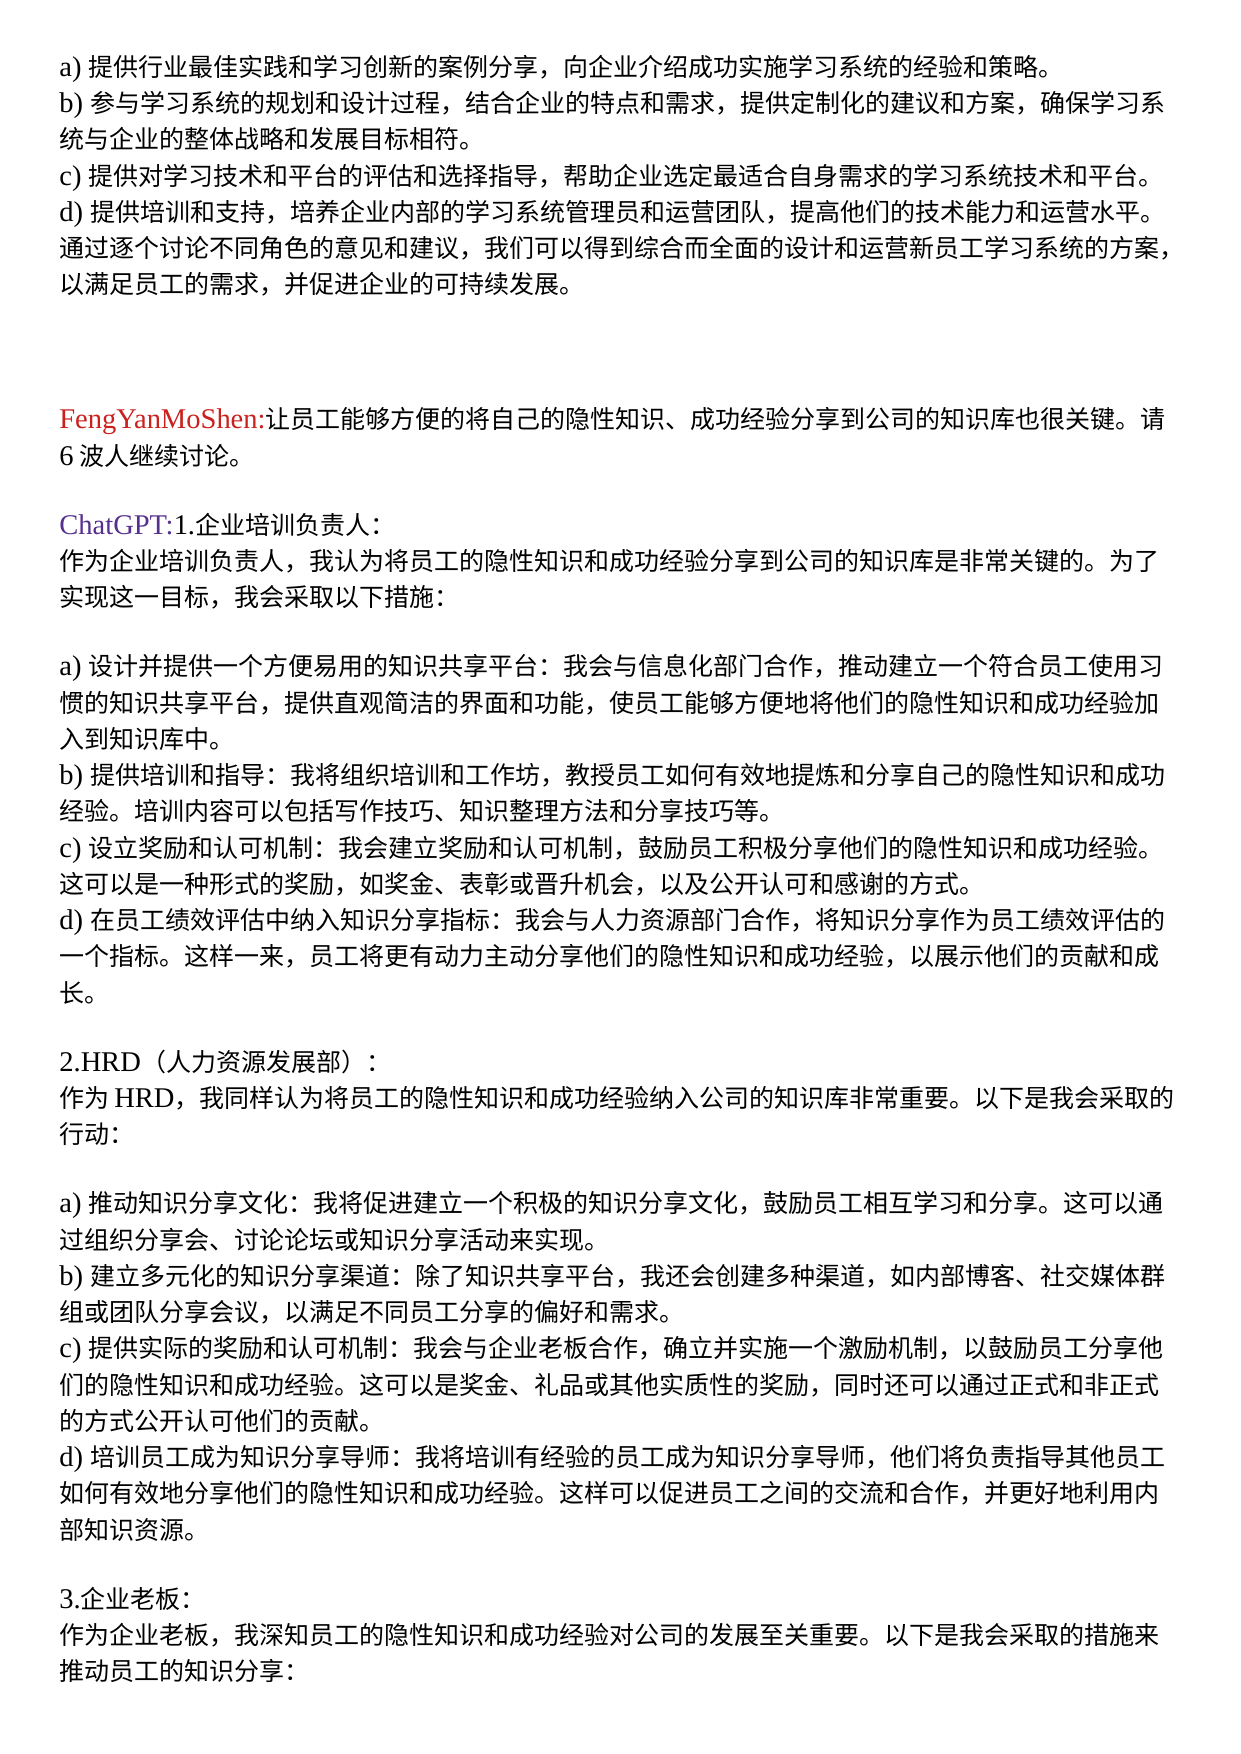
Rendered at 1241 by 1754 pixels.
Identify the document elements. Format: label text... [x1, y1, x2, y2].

text d) 在员工绩效评估中纳入知识分享指标：我会与人力资源部门合作，将知识分享作为员工绩效评估的一个指标。这样一来，员工将更有动力主动分享他们的隐性知识和成功经验，以展示他们的贡献和成长。 [59, 901, 1181, 1009]
text 作为HRD，我同样认为将员工的隐性知识和成功经验纳入公司的知识库非常重要。以下是我会采取的行动： [59, 1078, 1181, 1151]
text a) 提供行业最佳实践和学习创新的案例分享，向企业介绍成功实施学习系统的经验和策略。 [59, 47, 1181, 83]
text FengYanMoShen:让员工能够方便的将自己的隐性知识、成功经验分享到公司的知识库也很关键。请6波人继续讨论。 [59, 400, 1181, 472]
text 通过逐个讨论不同角色的意见和建议，我们可以得到综合而全面的设计和运营新员工学习系统的方案，以满足员工的需求，并促进企业的可持续发展。 [59, 228, 1181, 301]
text b) 提供培训和指导：我将组织培训和工作坊，教授员工如何有效地提炼和分享自己的隐性知识和成功经验。培训内容可以包括写作技巧、知识整理方法和分享技巧等。 [59, 756, 1181, 828]
text ChatGPT:1.企业培训负责人： [59, 505, 1181, 541]
text b) 参与学习系统的规划和设计过程，结合企业的特点和需求，提供定制化的建议和方案，确保学习系统与企业的整体战略和发展目标相符。 [59, 83, 1181, 156]
text a) 推动知识分享文化：我将促进建立一个积极的知识分享文化，鼓励员工相互学习和分享。这可以通过组织分享会、讨论论坛或知识分享活动来实现。 [59, 1184, 1181, 1256]
text 2.HRD（人力资源发展部）： [59, 1042, 1181, 1078]
text c) 提供实际的奖励和认可机制：我会与企业老板合作，确立并实施一个激励机制，以鼓励员工分享他们的隐性知识和成功经验。这可以是奖金、礼品或其他实质性的奖励，同时还可以通过正式和非正式的方式公开认可他们的贡献。 [59, 1329, 1181, 1438]
text d) 提供培训和支持，培养企业内部的学习系统管理员和运营团队，提高他们的技术能力和运营水平。 [59, 192, 1181, 228]
text d) 培训员工成为知识分享导师：我将培训有经验的员工成为知识分享导师，他们将负责指导其他员工如何有效地分享他们的隐性知识和成功经验。这样可以促进员工之间的交流和合作，并更好地利用内部知识资源。 [59, 1438, 1181, 1546]
text 作为企业老板，我深知员工的隐性知识和成功经验对公司的发展至关重要。以下是我会采取的措施来推动员工的知识分享： [59, 1616, 1181, 1688]
text a) 设计并提供一个方便易用的知识共享平台：我会与信息化部门合作，推动建立一个符合员工使用习惯的知识共享平台，提供直观简洁的界面和功能，使员工能够方便地将他们的隐性知识和成功经验加入到知识库中。 [59, 647, 1181, 756]
text 作为企业培训负责人，我认为将员工的隐性知识和成功经验分享到公司的知识库是非常关键的。为了实现这一目标，我会采取以下措施： [59, 541, 1181, 614]
text c) 提供对学习技术和平台的评估和选择指导，帮助企业选定最适合自身需求的学习系统技术和平台。 [59, 156, 1181, 192]
text 3.企业老板： [59, 1579, 1181, 1616]
text b) 建立多元化的知识分享渠道：除了知识共享平台，我还会创建多种渠道，如内部博客、社交媒体群组或团队分享会议，以满足不同员工分享的偏好和需求。 [59, 1256, 1181, 1329]
text c) 设立奖励和认可机制：我会建立奖励和认可机制，鼓励员工积极分享他们的隐性知识和成功经验。这可以是一种形式的奖励，如奖金、表彰或晋升机会，以及公开认可和感谢的方式。 [59, 828, 1181, 901]
